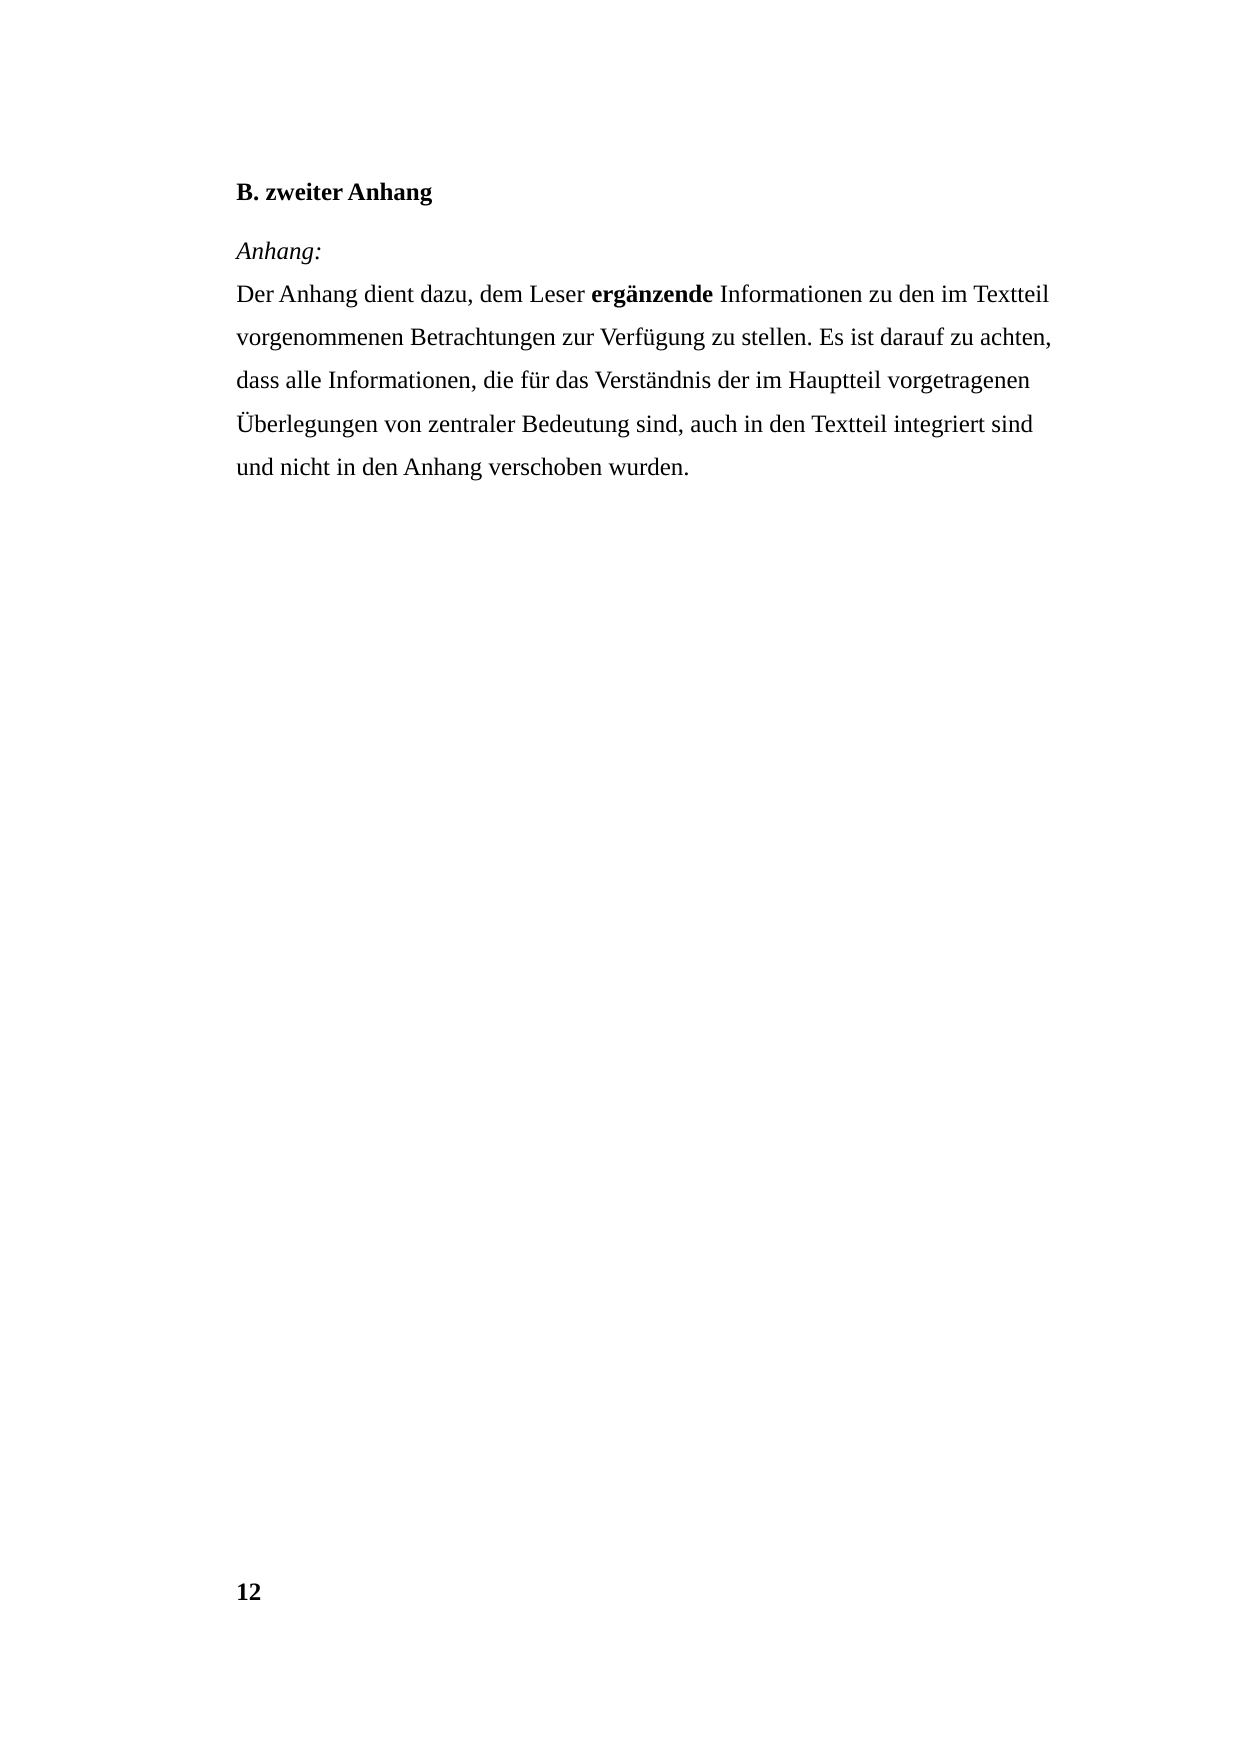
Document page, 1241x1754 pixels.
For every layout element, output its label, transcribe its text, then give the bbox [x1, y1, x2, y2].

text Anhang: [236, 236, 1063, 265]
text Der Anhang dient dazu, dem Leser ergänzende Informationen zu den im Textteil vorgenommenen Betrachtungen zur Verfügung zu stellen. Es ist darauf zu achten, dass alle Informationen, die für das Verständnis der im Hauptteil vorgetragenen Überlegungen von zentraler Bedeutung sind, auch in den Textteil integriert sind und nicht in den Anhang verschoben wurden. [236, 279, 1063, 481]
